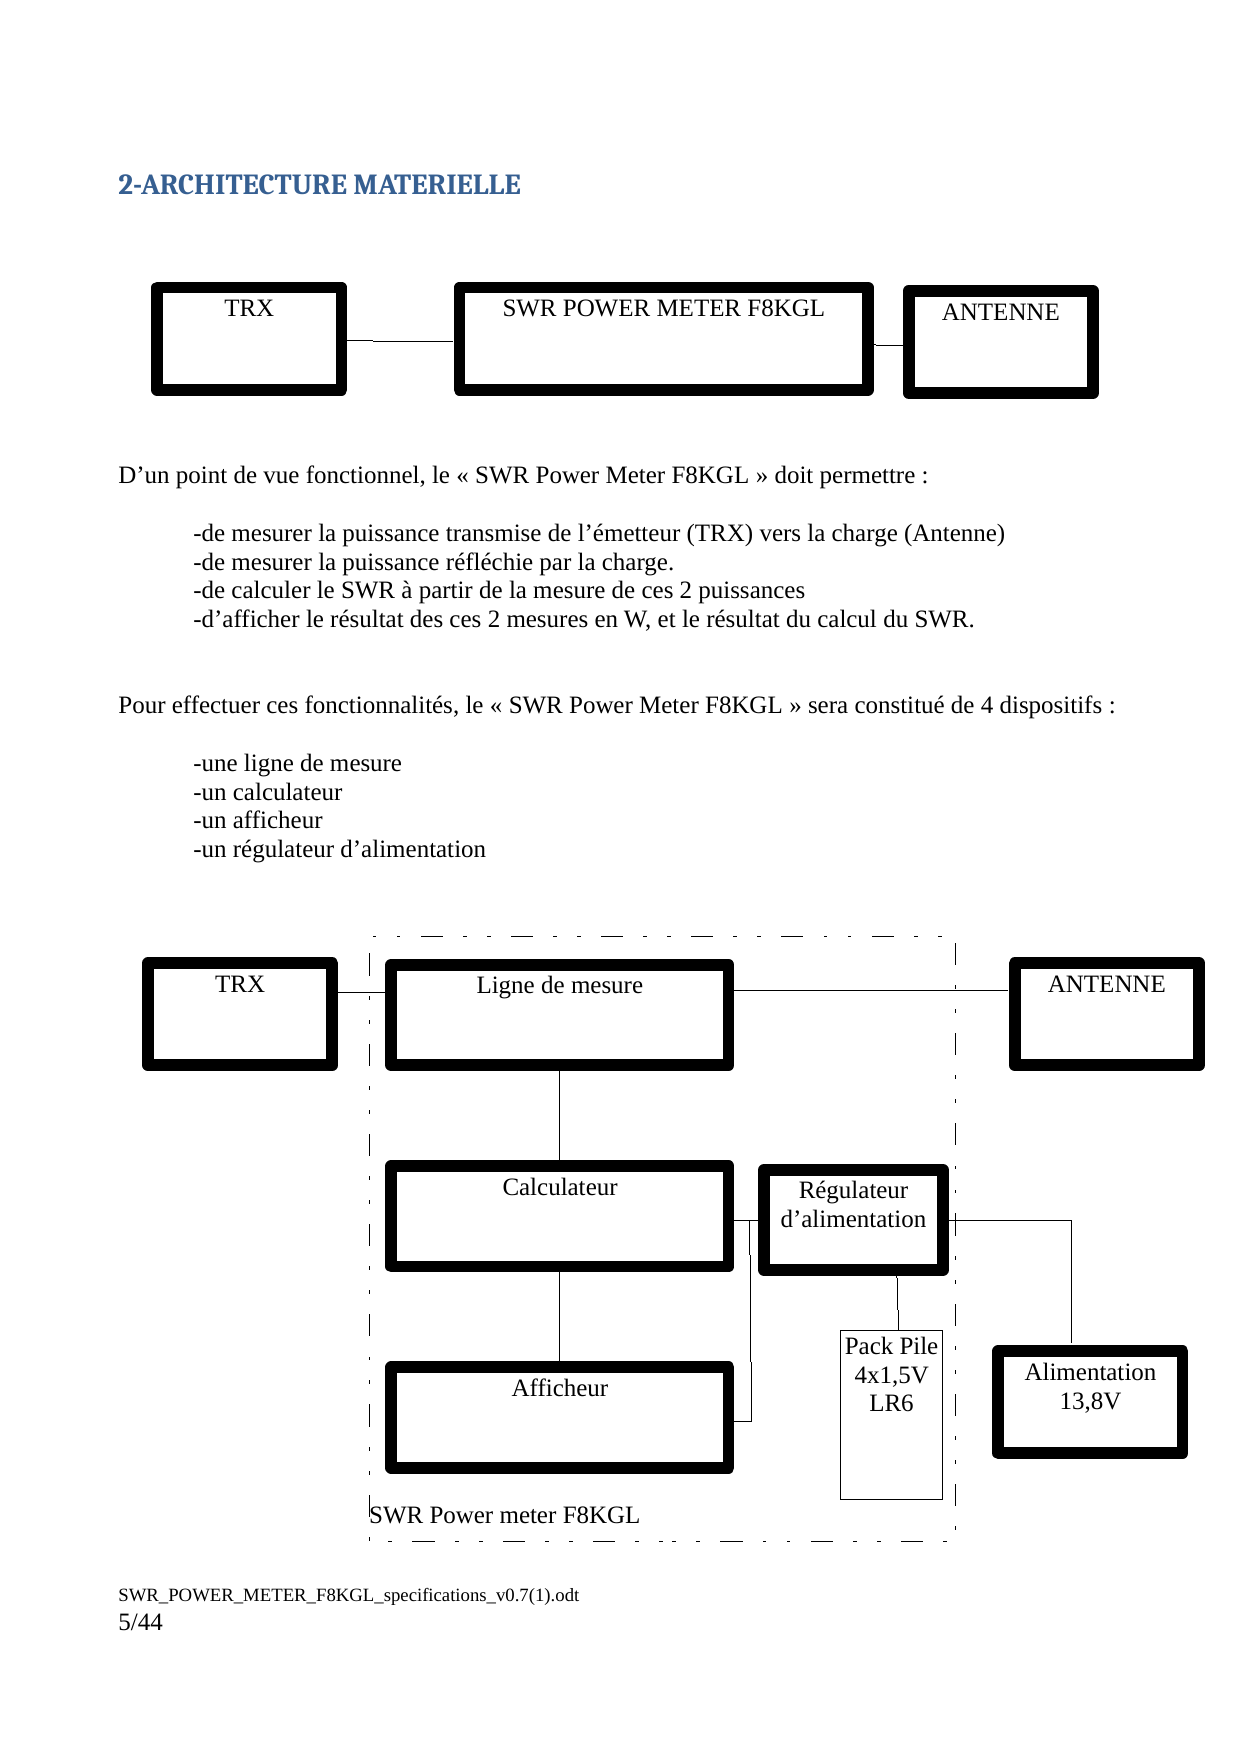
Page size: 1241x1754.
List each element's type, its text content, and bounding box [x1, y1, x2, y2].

text -une ligne de mesure [118, 748, 1122, 777]
text -un afficheur [118, 805, 1122, 834]
text -de mesurer la puissance réfléchie par la charge. [118, 547, 1122, 575]
text -un régulateur d’alimentation [118, 834, 1122, 863]
text Pour effectuer ces fonctionnalités, le « SWR Power Meter F8KGL » sera constitué de 4 dispositifs : [118, 690, 1122, 719]
text -de calculer le SWR à partir de la mesure de ces 2 puissances [118, 575, 1122, 604]
subtitle 2-ARCHITECTURE MATERIELLE [118, 168, 1122, 202]
text -d’afficher le résultat des ces 2 mesures en W, et le résultat du calcul du SWR. [118, 604, 1122, 633]
text -un calculateur [118, 777, 1122, 805]
text -de mesurer la puissance transmise de l’émetteur (TRX) vers la charge (Antenne) [118, 518, 1122, 547]
text D’un point de vue fonctionnel, le « SWR Power Meter F8KGL » doit permettre : [118, 460, 1122, 489]
